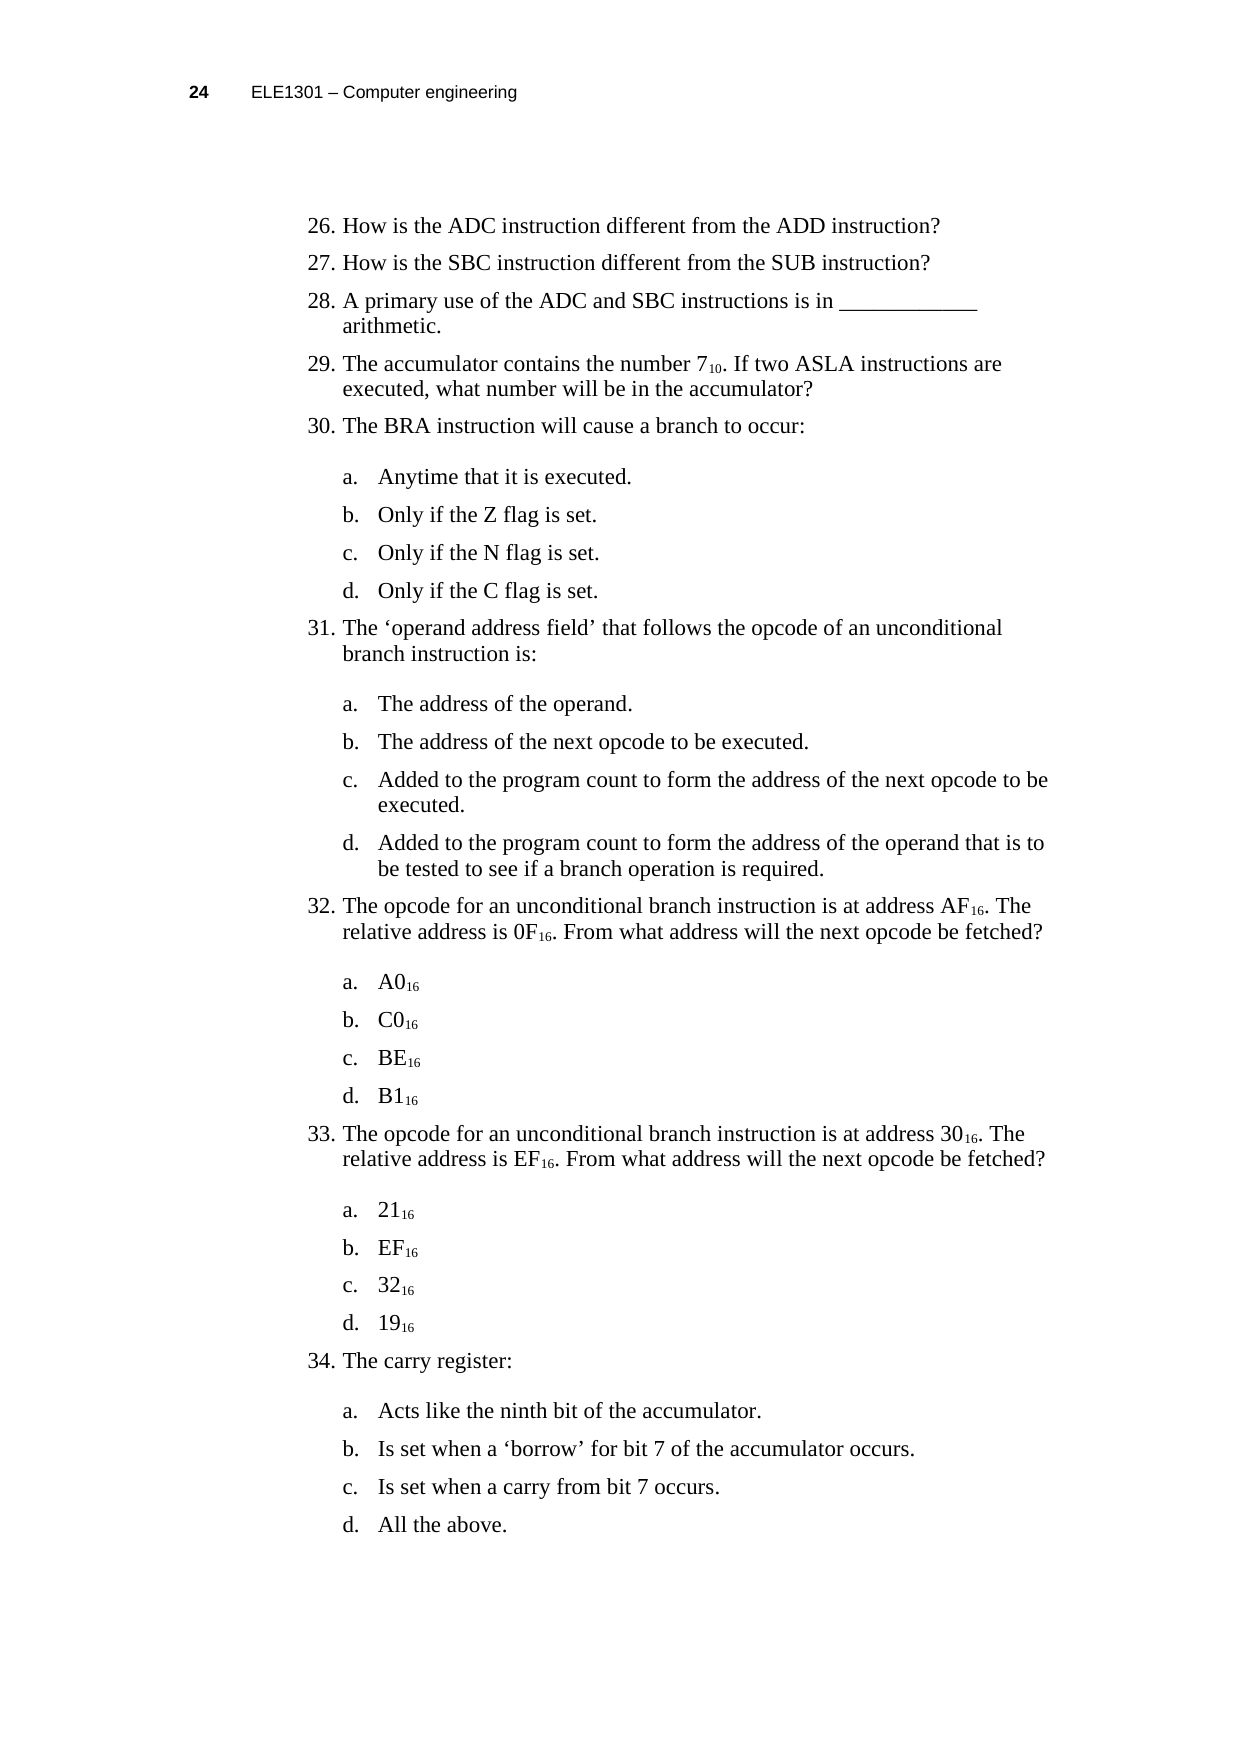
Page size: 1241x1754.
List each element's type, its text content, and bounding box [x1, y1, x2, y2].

table_cell The opcode for an unconditional branch instruction is at address 3016. The relative address is EF16. From what address will the next opcode be fetched? 2116 EF16 3216 1916 [342, 1115, 1051, 1342]
table_cell The ‘operand address field’ that follows the opcode of an unconditional branch instruction is: The address of the operand. The address of the next opcode to be executed. Added to the program count to form the address of the next opcode to be executed. Added to the program count to form the address of the operand that is to be tested to see if a branch operation is required. [342, 609, 1051, 887]
table_cell The BRA instruction will cause a branch to occur: Anytime that it is executed. Only if the Z flag is set. Only if the N flag is set. Only if the C flag is set. [342, 408, 1051, 609]
table_cell How is the SBC instruction different from the SUB instruction? [342, 244, 1051, 282]
table_cell 31. [307, 609, 342, 887]
table_header How is the ADC instruction different from the ADD instruction? [342, 207, 1051, 244]
table_header 26. [307, 207, 342, 244]
table_cell The carry register: Acts like the ninth bit of the accumulator. Is set when a ‘borrow’ for bit 7 of the accumulator occurs. Is set when a carry from bit 7 occurs. All the above. [342, 1342, 1051, 1543]
table_cell 34. [307, 1342, 342, 1543]
table_cell 27. [307, 244, 342, 282]
table_cell 29. [307, 345, 342, 407]
table_cell 33. [307, 1115, 342, 1342]
table_cell The accumulator contains the number 710. If two ASLA instructions are executed, what number will be in the accumulator? [342, 345, 1051, 407]
table_cell [189, 207, 307, 1543]
table_cell 28. [307, 282, 342, 344]
table_cell The opcode for an unconditional branch instruction is at address AF16. The relative address is 0F16. From what address will the next opcode be fetched? A016 C016 BE16 B116 [342, 887, 1051, 1114]
table_cell 32. [307, 887, 342, 1114]
table_cell A primary use of the ADC and SBC instructions is in ____________ arithmetic. [342, 282, 1051, 344]
table_cell 30. [307, 408, 342, 609]
